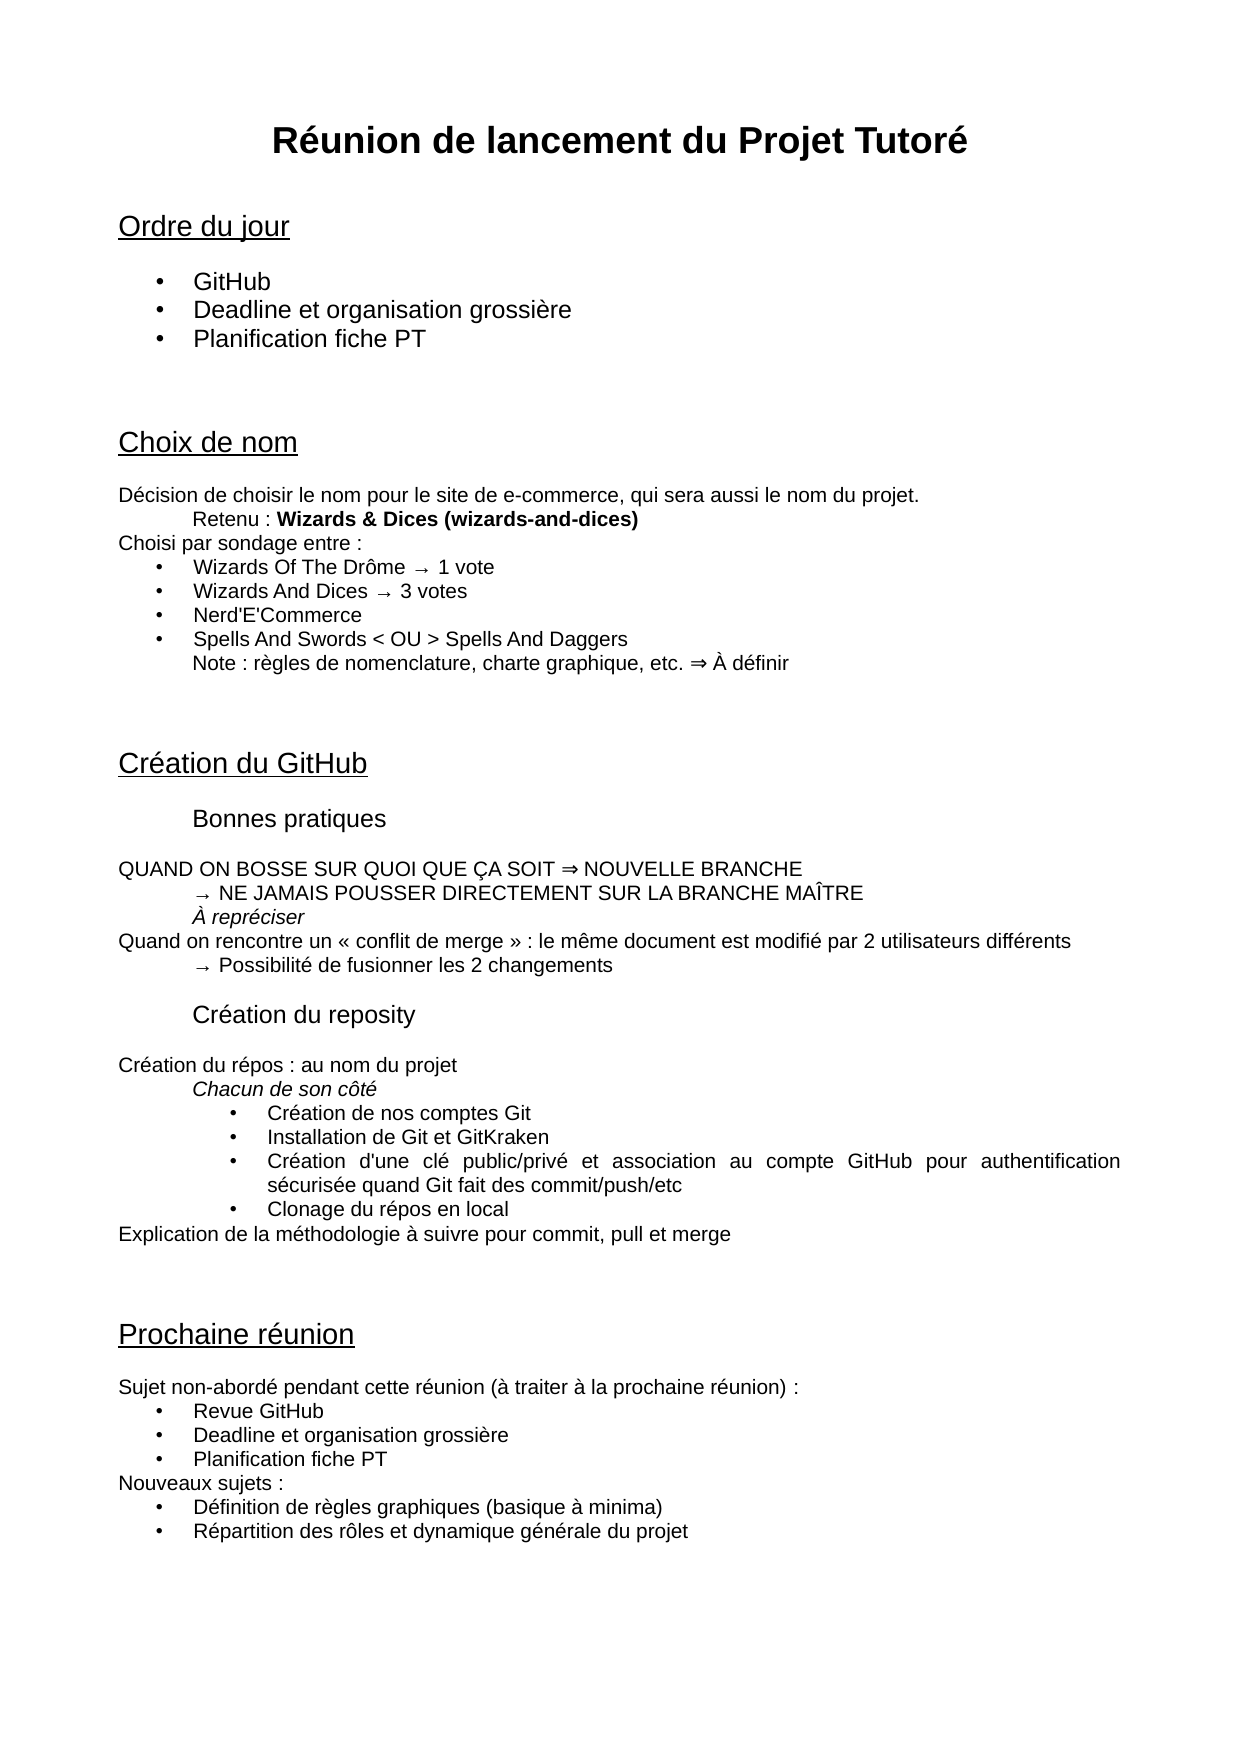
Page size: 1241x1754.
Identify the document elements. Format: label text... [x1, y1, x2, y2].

text Bonnes pratiques [118, 804, 1122, 833]
text Chacun de son côté [192, 1077, 1122, 1101]
text Sujet non-abordé pendant cette réunion (à traiter à la prochaine réunion) : [118, 1375, 1122, 1399]
text Réunion de lancement du Projet Tutoré [118, 118, 1122, 161]
text À repréciser [192, 905, 1122, 929]
text Note : règles de nomenclature, charte graphique, etc. ⇒ À définir [192, 651, 1122, 675]
list Revue GitHub [156, 1399, 1122, 1423]
list GitHub [156, 267, 1122, 296]
list Wizards Of The Drôme → 1 vote [156, 554, 1122, 578]
list Création d'une clé public/privé et association au compte GitHub pour authentification sécurisée quand Git fait des commit/push/etc [229, 1149, 1122, 1197]
list Clonage du répos en local [229, 1197, 1122, 1221]
text Création du reposity [118, 1001, 1122, 1029]
list Planification fiche PT [156, 1447, 1122, 1471]
list Définition de règles graphiques (basique à minima) [156, 1495, 1122, 1519]
text QUAND ON BOSSE SUR QUOI QUE ÇA SOIT ⇒ NOUVELLE BRANCHE [118, 857, 1122, 881]
list Deadline et organisation grossière [156, 296, 1122, 324]
list Spells And Swords < OU > Spells And Daggers [156, 627, 1122, 651]
text Retenu : Wizards & Dices (wizards-and-dices) [192, 507, 1122, 531]
list Deadline et organisation grossière [156, 1423, 1122, 1447]
text Nouveaux sujets : [118, 1471, 1122, 1495]
text → NE JAMAIS POUSSER DIRECTEMENT SUR LA BRANCHE MAÎTRE [192, 881, 1122, 905]
text Création du répos : au nom du projet [118, 1053, 1122, 1077]
text Prochaine réunion [118, 1317, 1122, 1351]
list Création de nos comptes Git [229, 1101, 1122, 1125]
text Quand on rencontre un « conflit de merge » : le même document est modifié par 2 utilisateurs différents [118, 929, 1122, 953]
text Explication de la méthodologie à suivre pour commit, pull et merge [118, 1221, 1122, 1245]
text Création du GitHub [118, 747, 1122, 780]
text Choix de nom [118, 425, 1122, 459]
list Wizards And Dices → 3 votes [156, 578, 1122, 603]
text Décision de choisir le nom pour le site de e-commerce, qui sera aussi le nom du projet. [118, 483, 1122, 507]
text → Possibilité de fusionner les 2 changements [192, 953, 1122, 977]
list Planification fiche PT [156, 324, 1122, 353]
list Installation de Git et GitKraken [229, 1125, 1122, 1149]
text Ordre du jour [118, 209, 1122, 243]
list Répartition des rôles et dynamique générale du projet [156, 1519, 1122, 1543]
text Choisi par sondage entre : [118, 531, 1122, 554]
list Nerd'E'Commerce [156, 603, 1122, 627]
